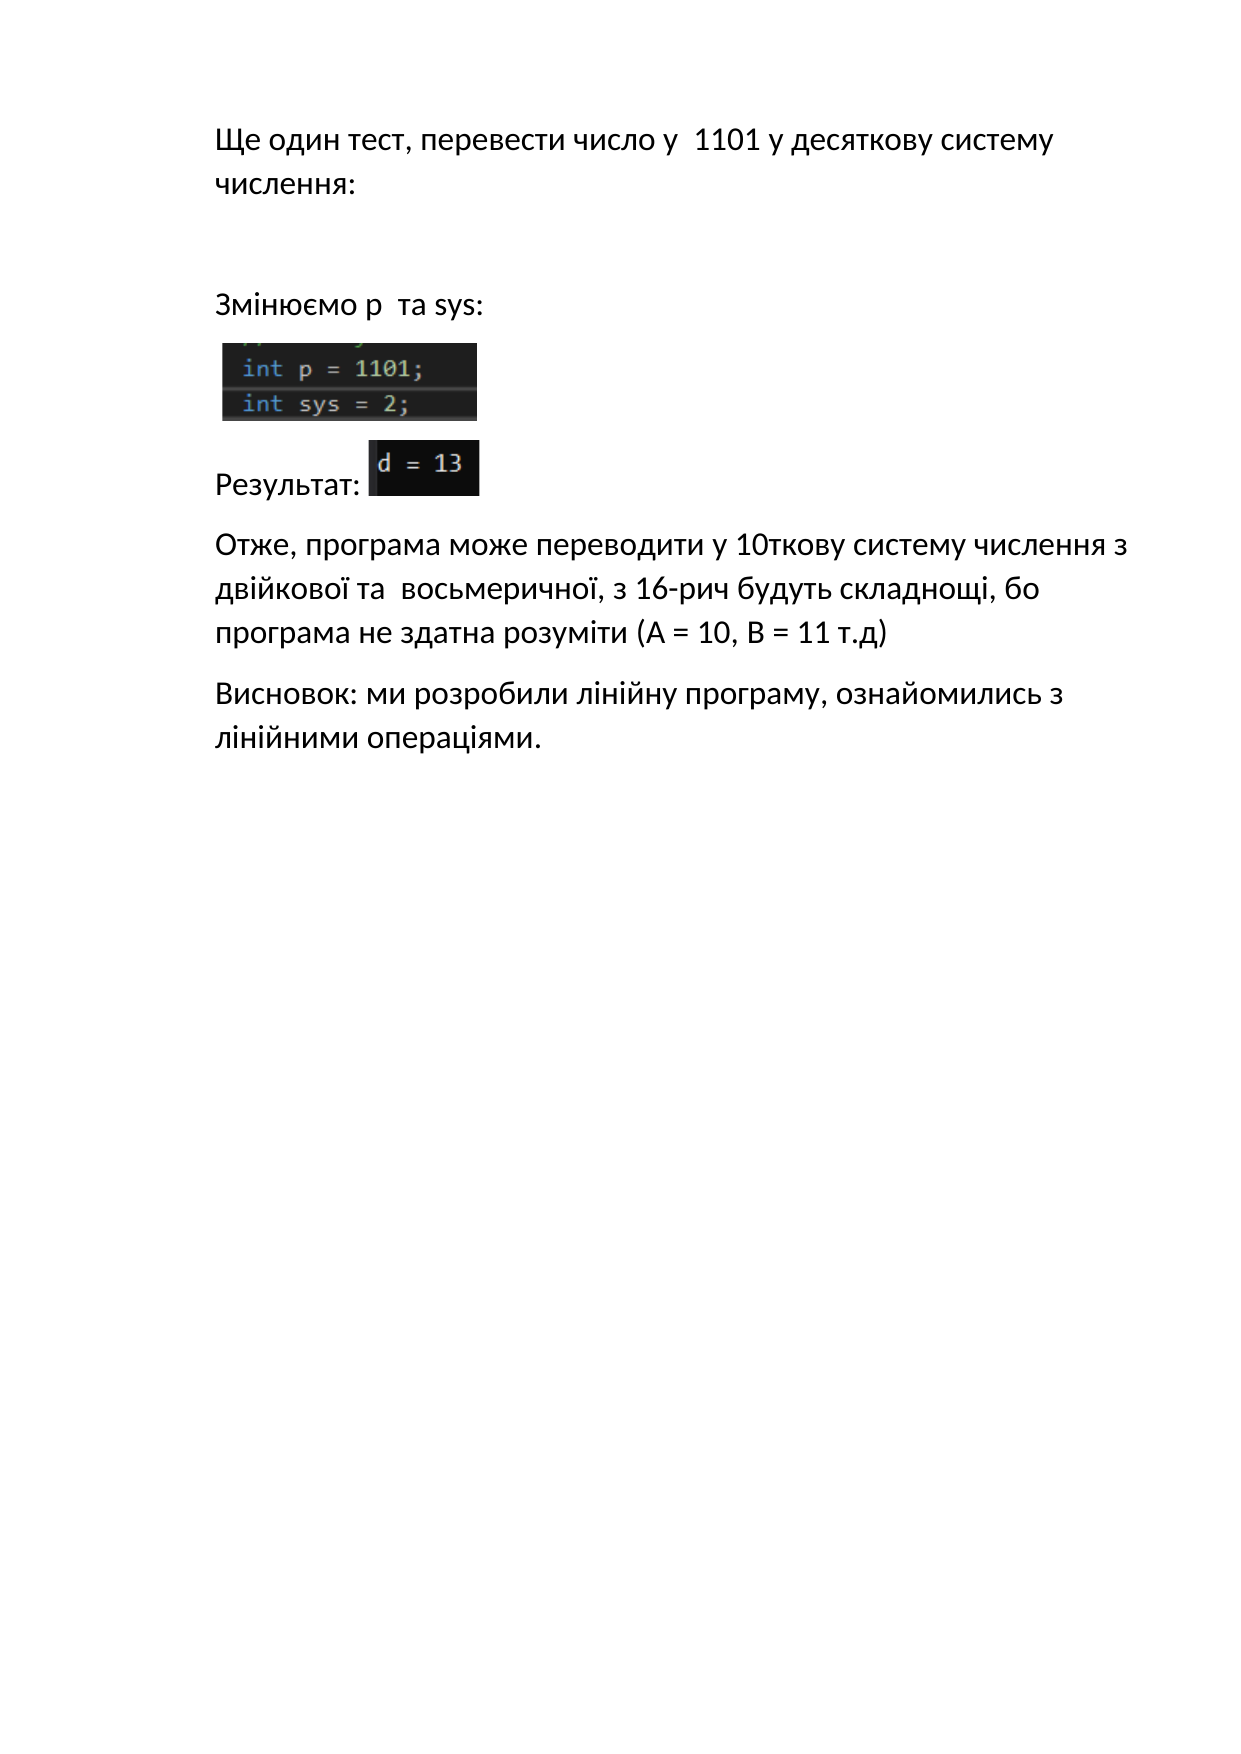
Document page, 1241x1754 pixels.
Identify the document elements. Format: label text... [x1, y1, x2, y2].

text Отже, програма може переводити у 10ткову систему числення з двійкової та восьмеричної, з 16-рич будуть складнощі, бо програма не здатна розуміти (А = 10, B = 11 т.д) [215, 523, 1152, 652]
text Ще один тест, перевести число у 1101 у десяткову систему числення: [215, 118, 1152, 203]
text Висновок: ми розробили лінійну програму, ознайомились з лінійними операціями. [215, 672, 1152, 757]
text Змінюємо p та sys: [215, 283, 1152, 324]
picture [368, 440, 480, 496]
picture [222, 343, 477, 421]
text Результат: [215, 440, 1152, 503]
